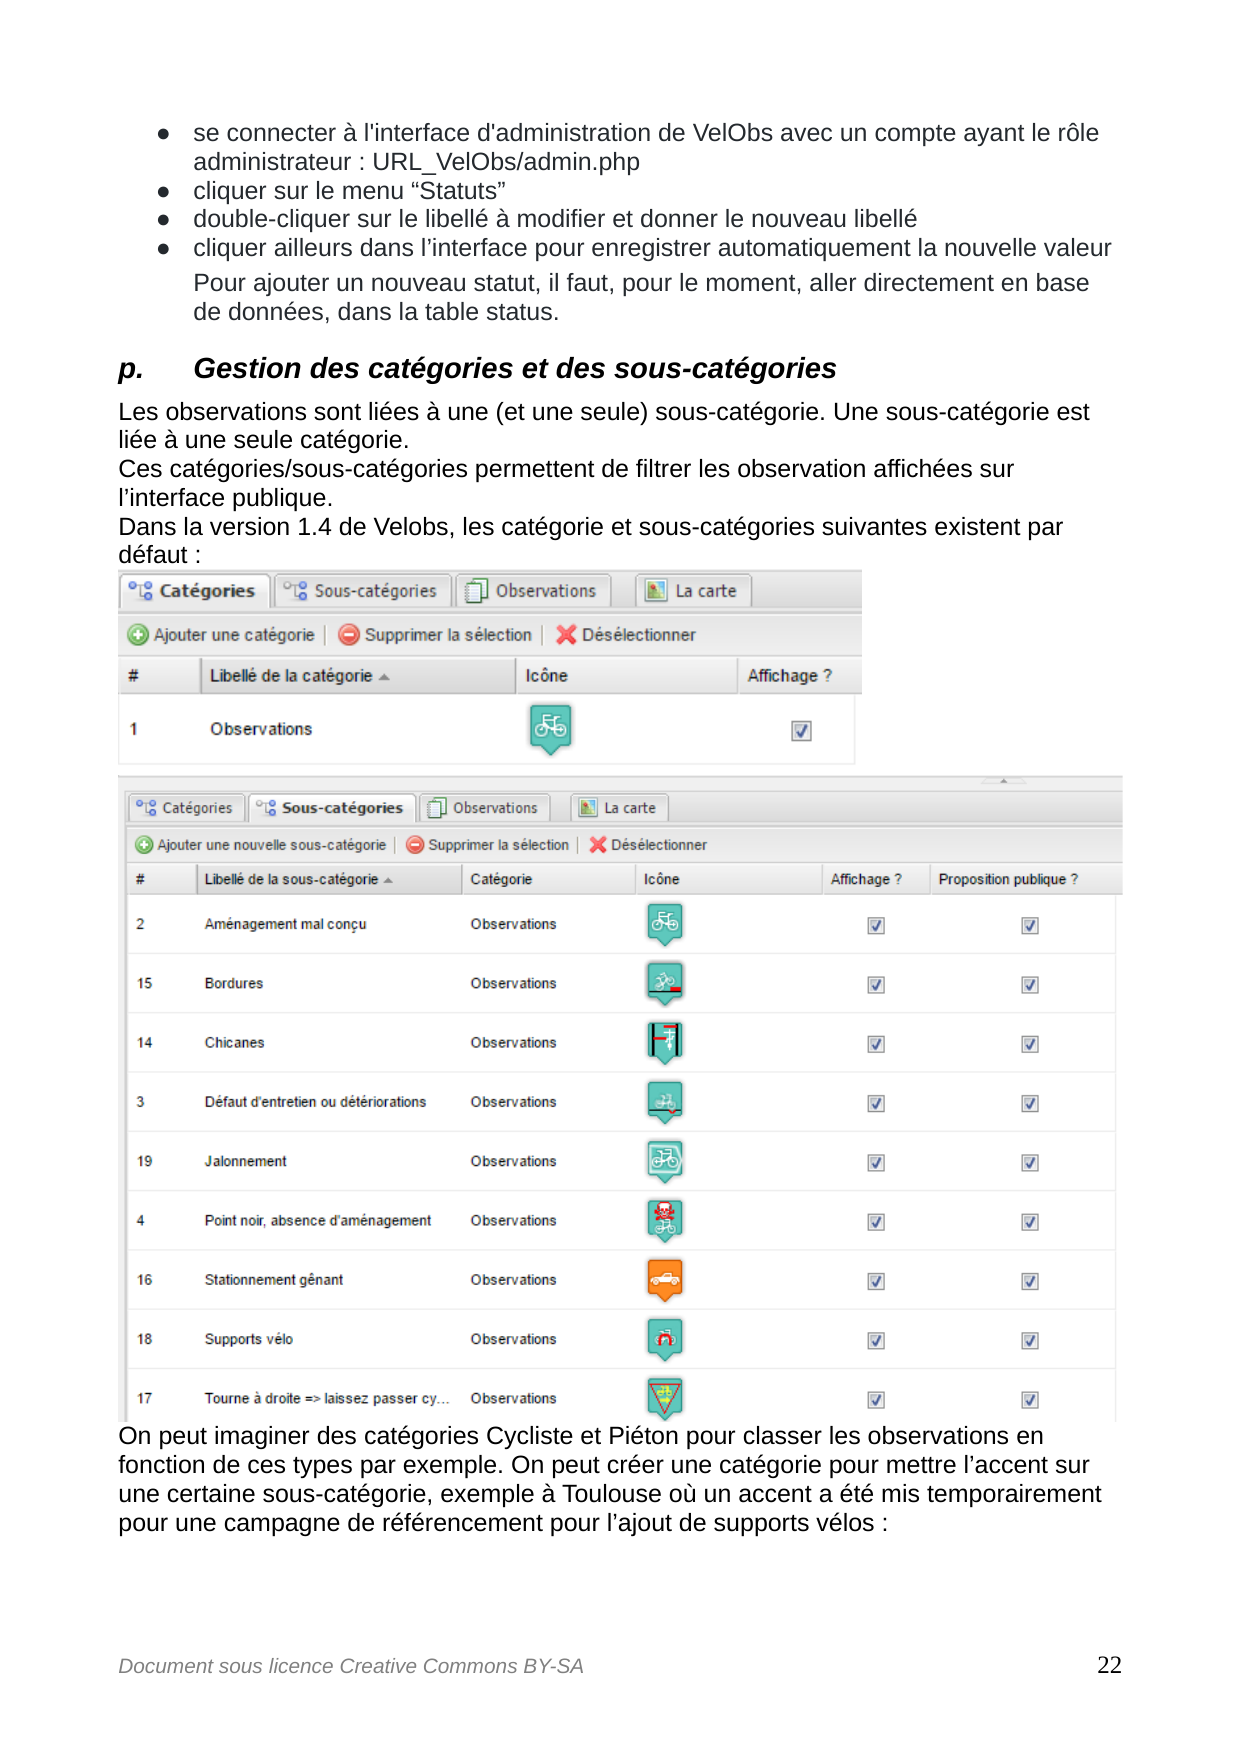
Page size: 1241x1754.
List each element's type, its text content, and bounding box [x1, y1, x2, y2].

picture [118, 569, 1123, 1422]
subtitle Gestion des catégories et des sous-catégories [118, 351, 1122, 384]
list cliquer sur le menu “Statuts” [156, 176, 1122, 204]
text Dans la version 1.4 de Velobs, les catégorie et sous-catégories suivantes existent par défaut : [118, 512, 1122, 569]
text Pour ajouter un nouveau statut, il faut, pour le moment, aller directement en base de données, dans la table status. [193, 268, 1122, 326]
text On peut imaginer des catégories Cycliste et Piéton pour classer les observations en fonction de ces types par exemple. On peut créer une catégorie pour mettre l’accent sur une certaine sous-catégorie, exemple à Toulouse où un accent a été mis temporairement pour une campagne de référencement pour l’ajout de supports vélos : [118, 1422, 1122, 1536]
list se connecter à l'interface d'administration de VelObs avec un compte ayant le rôle administrateur : URL_VelObs/admin.php [156, 118, 1122, 176]
list cliquer ailleurs dans l’interface pour enregistrer automatiquement la nouvelle valeur [156, 233, 1122, 262]
text Les observations sont liées à une (et une seule) sous-catégorie. Une sous-catégorie est liée à une seule catégorie. [118, 397, 1122, 454]
list double-cliquer sur le libellé à modifier et donner le nouveau libellé [156, 204, 1122, 233]
text Ces catégories/sous-catégories permettent de filtrer les observation affichées sur l’interface publique. [118, 454, 1122, 512]
